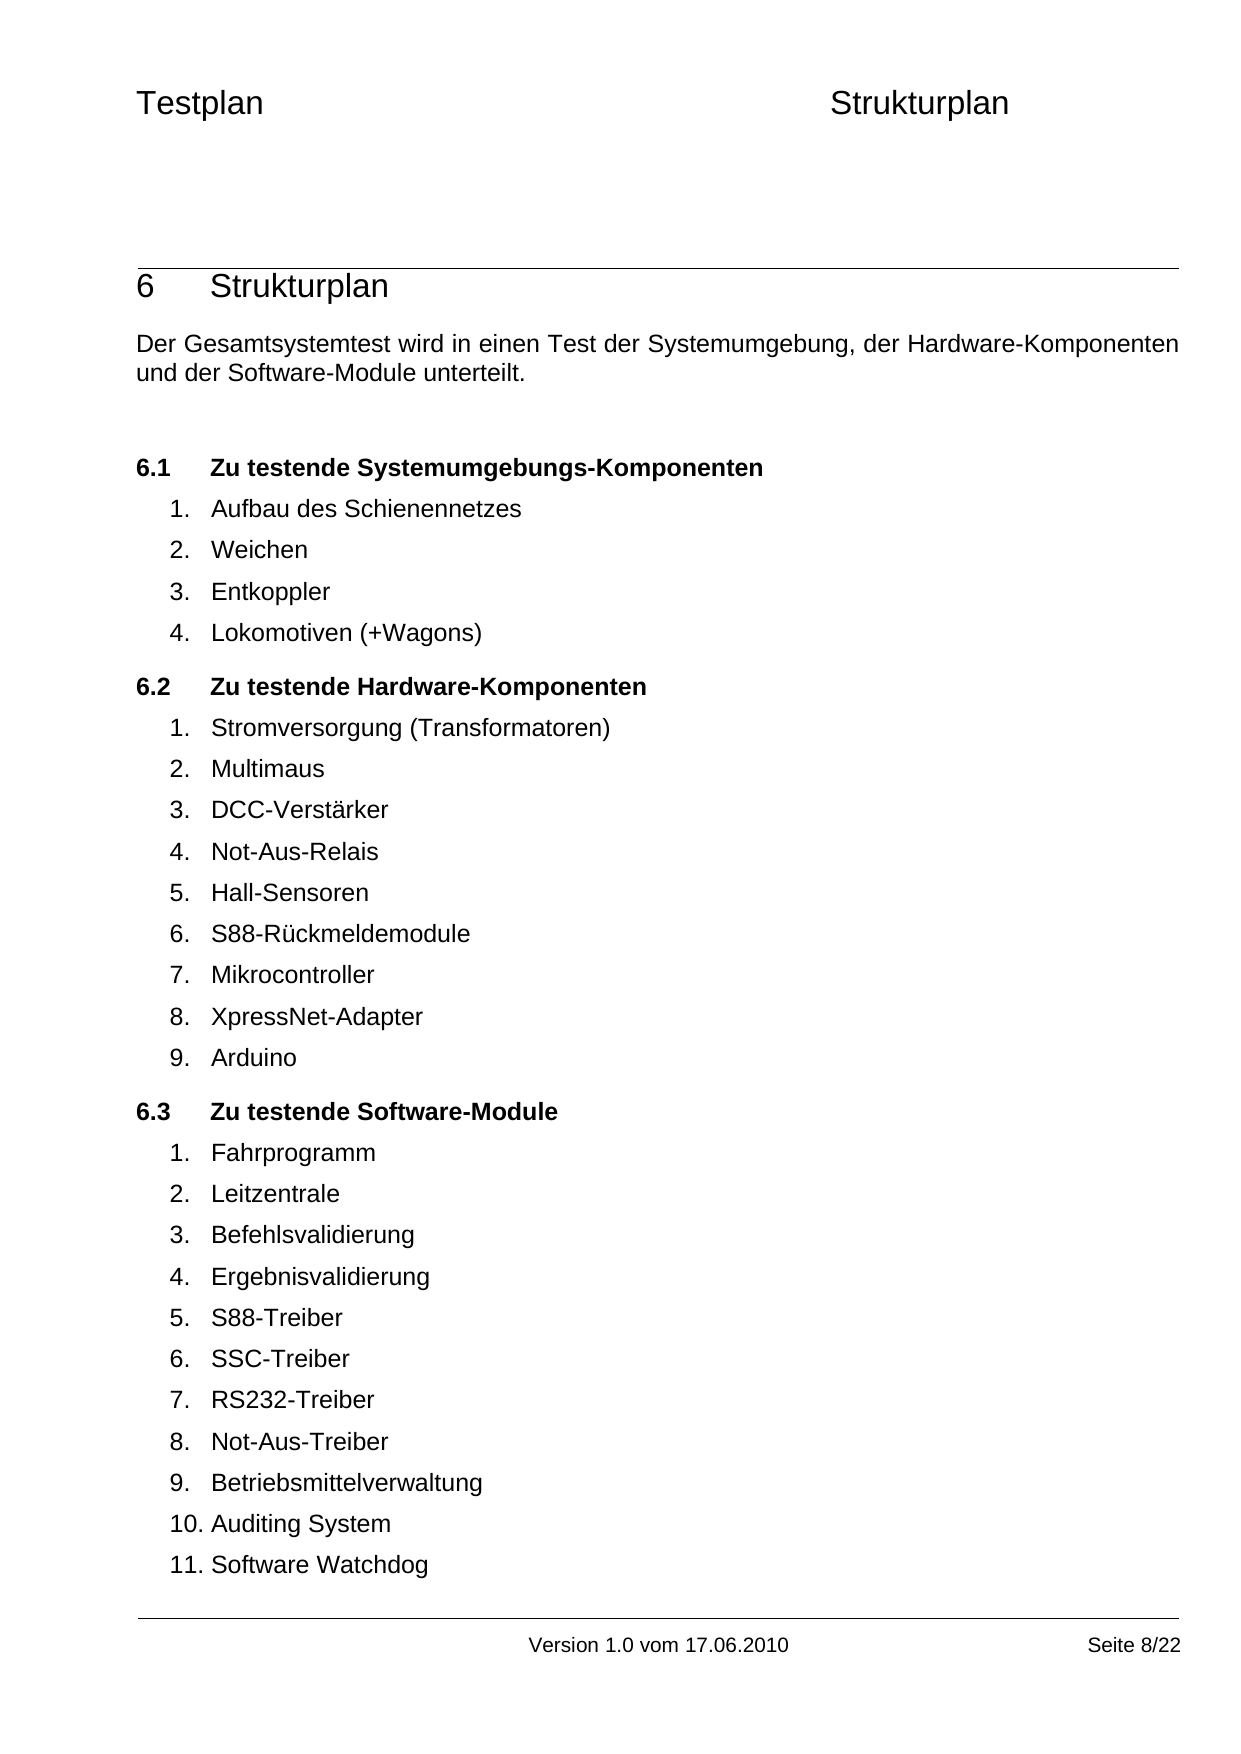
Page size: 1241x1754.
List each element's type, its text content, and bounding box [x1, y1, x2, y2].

list Befehlsvalidierung [162, 1221, 1181, 1249]
list Entkoppler [162, 577, 1181, 606]
list Betriebsmittelverwaltung [162, 1468, 1181, 1497]
list Hall-Sensoren [162, 878, 1181, 907]
list Multimaus [162, 754, 1181, 783]
list XpressNet-Adapter [162, 1002, 1181, 1031]
list Weichen [162, 536, 1181, 564]
subtitle Strukturplan [136, 289, 328, 304]
list Lokomotiven (+Wagons) [162, 618, 1181, 647]
list RS232-Treiber [162, 1386, 1181, 1414]
list Leitzentrale [162, 1179, 1181, 1208]
list Mikrocontroller [162, 961, 1181, 989]
list Arduino [162, 1043, 1181, 1072]
list Software Watchdog [162, 1551, 1181, 1579]
list Aufbau des Schienennetzes [162, 494, 1181, 523]
text Der Gesamtsystemtest wird in einen Test der Systemumgebung, der Hardware-Komponenten und der Software-Module unterteilt. [136, 329, 1181, 387]
list SSC-Treiber [162, 1344, 1181, 1373]
subtitle Strukturplan [331, 289, 1181, 304]
list Auditing System [162, 1509, 1181, 1538]
subtitle Zu testende Hardware-Komponenten [136, 672, 1181, 701]
subtitle Zu testende Systemumgebungs-Komponenten [136, 453, 1181, 482]
subtitle Zu testende Software-Module [136, 1097, 1181, 1126]
list S88-Rückmeldemodule [162, 919, 1181, 948]
list S88-Treiber [162, 1303, 1181, 1332]
list Ergebnisvalidierung [162, 1262, 1181, 1291]
list Fahrprogramm [162, 1138, 1181, 1167]
list Not-Aus-Treiber [162, 1427, 1181, 1456]
list Not-Aus-Relais [162, 837, 1181, 866]
list DCC-Verstärker [162, 796, 1181, 824]
list Stromversorgung (Transformatoren) [162, 713, 1181, 742]
